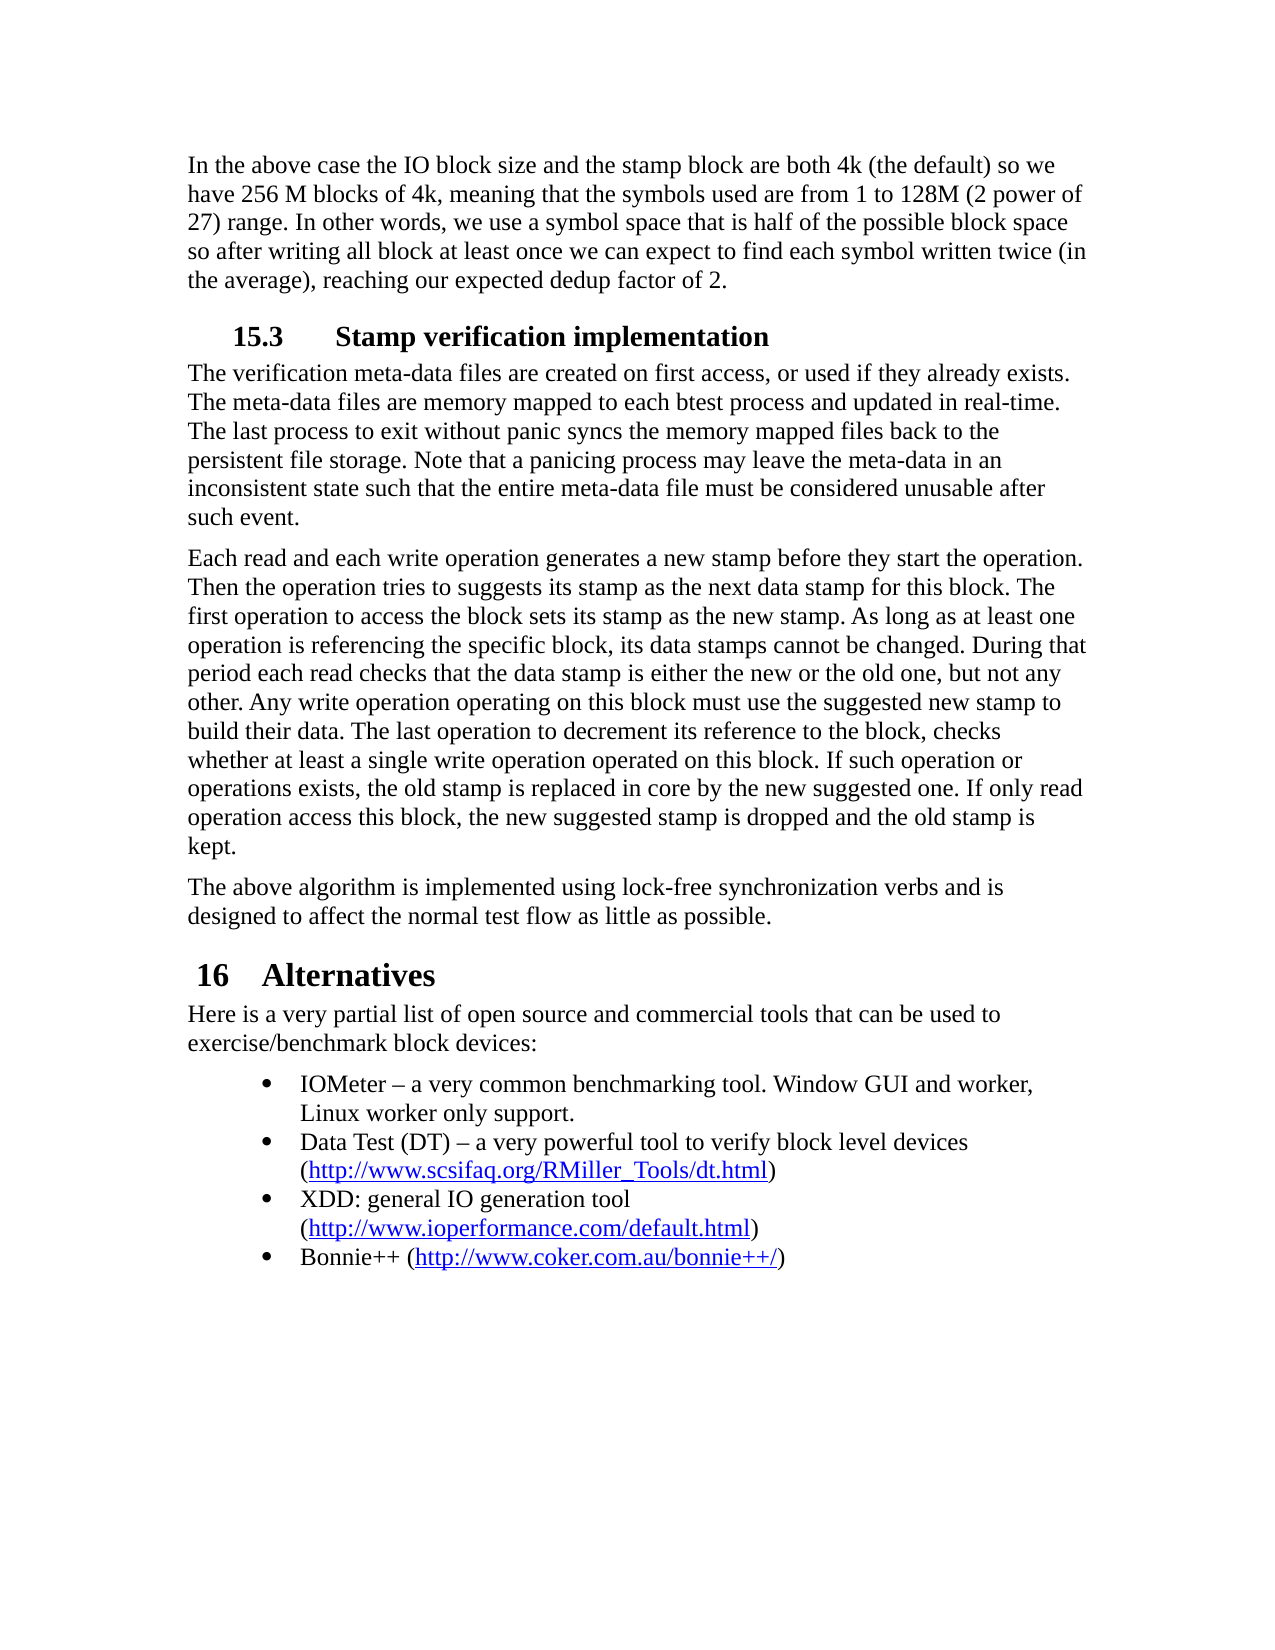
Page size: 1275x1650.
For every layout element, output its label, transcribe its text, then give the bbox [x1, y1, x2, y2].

list IOMeter – a very common benchmarking tool. Window GUI and worker, Linux worker only support. [262, 1069, 1087, 1127]
text The verification meta-data files are created on first access, or used if they already exists. The meta-data files are memory mapped to each btest process and updated in real-time. The last process to exit without panic syncs the memory mapped files back to the persistent file storage. Note that a panicing process may leave the meta-data in an inconsistent state such that the entire meta-data file must be considered unusable after such event. [187, 358, 1087, 531]
subtitle Alternatives [187, 955, 1087, 993]
text The above algorithm is implemented using lock-free synchronization verbs and is designed to affect the normal test flow as little as possible. [187, 872, 1087, 930]
subtitle Stamp verification implementation [225, 319, 1087, 352]
text Each read and each write operation generates a new stamp before they start the operation. Then the operation tries to suggests its stamp as the next data stamp for this block. The first operation to access the block sets its stamp as the new stamp. As long as at least one operation is referencing the specific block, its data stamps cannot be changed. During that period each read checks that the data stamp is either the new or the old one, but not any other. Any write operation operating on this block must use the suggested new stamp to build their data. The last operation to decrement its reference to the block, checks whether at least a single write operation operated on this block. If such operation or operations exists, the old stamp is replaced in core by the new suggested one. If only read operation access this block, the new suggested stamp is dropped and the old stamp is kept. [187, 543, 1087, 860]
list Bonnie++ (http://www.coker.com.au/bonnie++/) [262, 1242, 1087, 1271]
list Data Test (DT) – a very powerful tool to verify block level devices (http://www.scsifaq.org/RMiller_Tools/dt.html) [262, 1127, 1087, 1184]
text In the above case the IO block size and the stamp block are both 4k (the default) so we have 256 M blocks of 4k, meaning that the symbols used are from 1 to 128M (2 power of 27) range. In other words, we use a symbol space that is half of the possible block space so after writing all block at least once we can expect to find each symbol written twice (in the average), reaching our expected dedup factor of 2. [187, 150, 1087, 294]
text Here is a very partial list of open source and commercial tools that can be used to exercise/benchmark block devices: [187, 999, 1087, 1057]
list XDD: general IO generation tool (http://www.ioperformance.com/default.html) [262, 1184, 1087, 1242]
